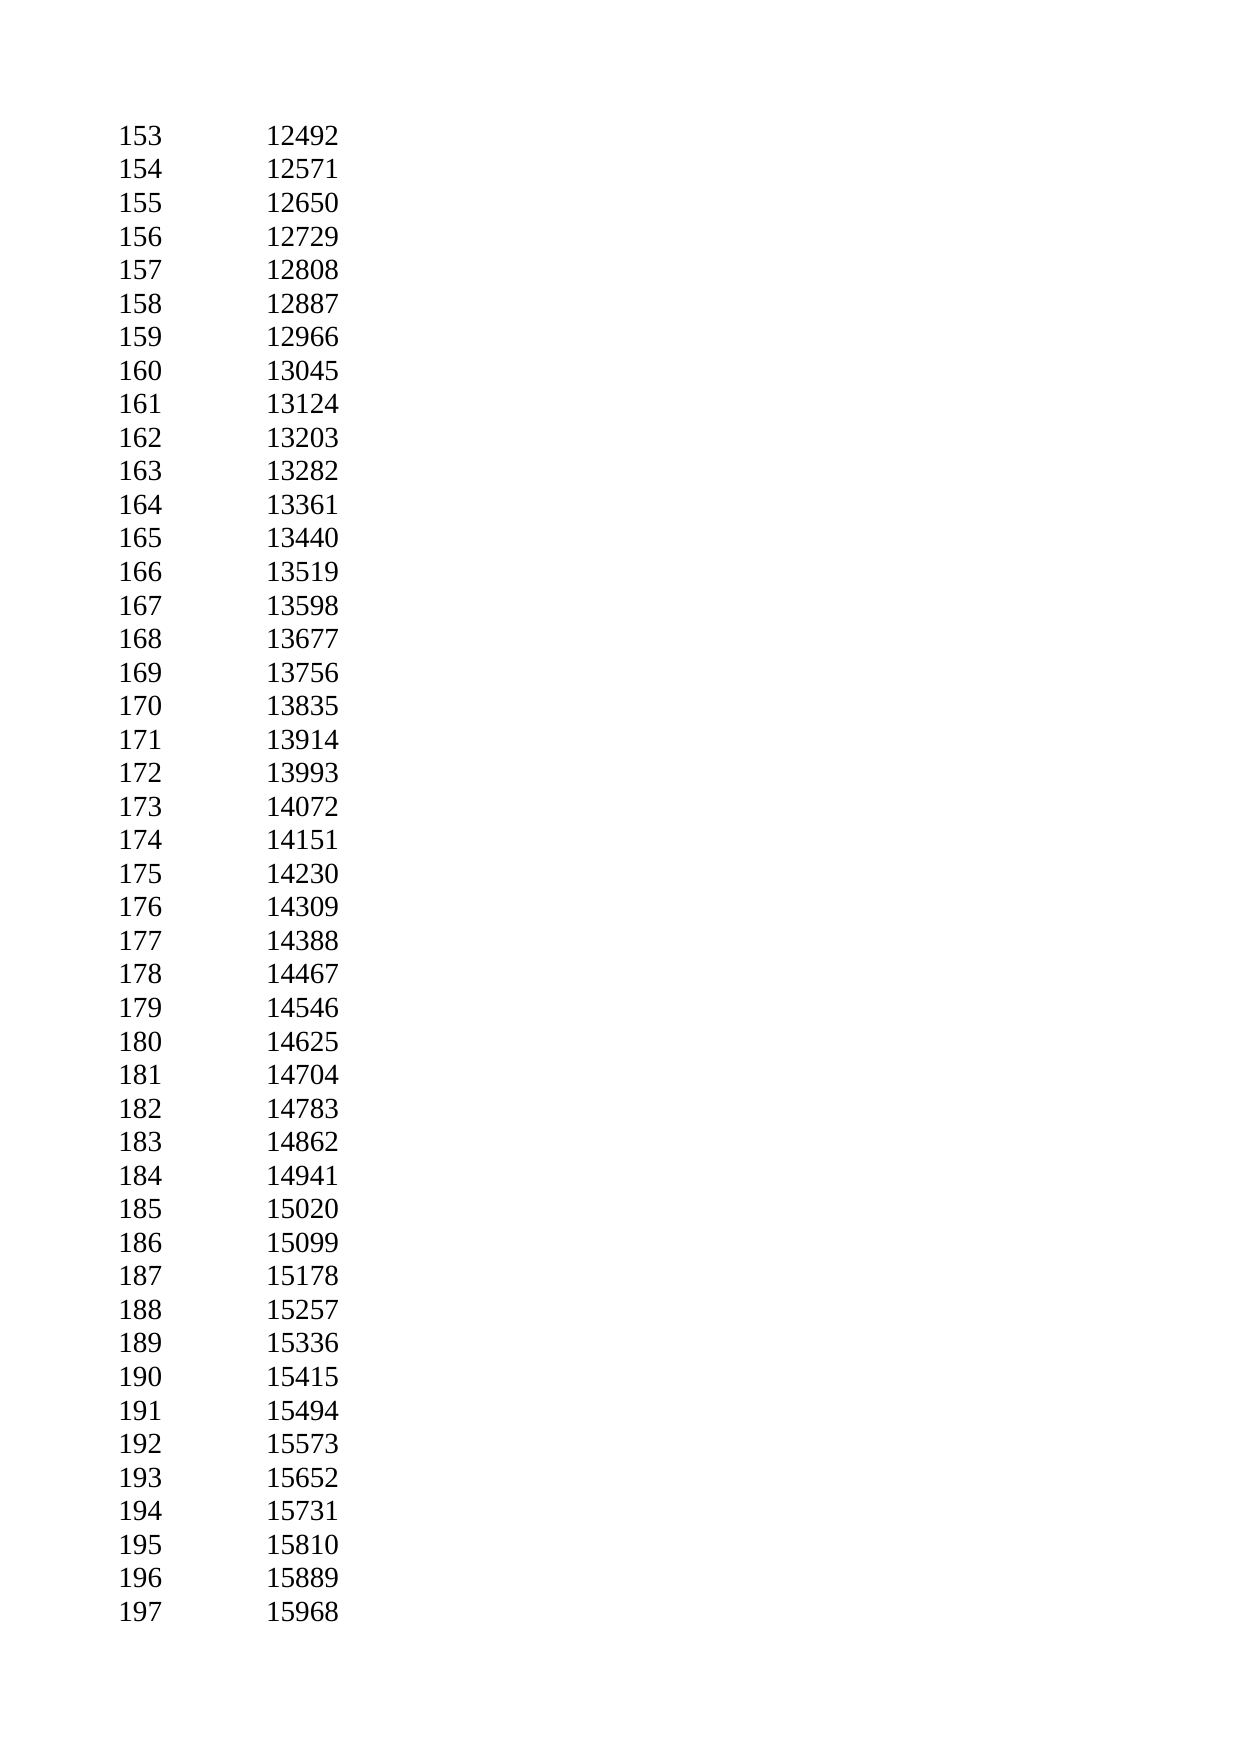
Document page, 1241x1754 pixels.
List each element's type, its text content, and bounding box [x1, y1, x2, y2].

text 182 14783 [118, 1091, 1122, 1124]
text 168 13677 [118, 621, 1122, 655]
text 166 13519 [118, 554, 1122, 588]
text 163 13282 [118, 453, 1122, 487]
text 173 14072 [118, 789, 1122, 822]
text 193 15652 [118, 1460, 1122, 1493]
text 156 12729 [118, 219, 1122, 252]
text 178 14467 [118, 957, 1122, 990]
text 184 14941 [118, 1158, 1122, 1191]
text 158 12887 [118, 286, 1122, 319]
text 170 13835 [118, 688, 1122, 722]
text 177 14388 [118, 923, 1122, 957]
text 195 15810 [118, 1527, 1122, 1560]
text 197 15968 [118, 1594, 1122, 1627]
text 164 13361 [118, 487, 1122, 521]
text 176 14309 [118, 889, 1122, 923]
text 154 12571 [118, 152, 1122, 185]
text 180 14625 [118, 1024, 1122, 1057]
text 185 15020 [118, 1191, 1122, 1225]
text 175 14230 [118, 856, 1122, 889]
text 190 15415 [118, 1359, 1122, 1393]
text 186 15099 [118, 1225, 1122, 1258]
text 171 13914 [118, 722, 1122, 755]
text 174 14151 [118, 822, 1122, 856]
text 194 15731 [118, 1493, 1122, 1527]
text 167 13598 [118, 588, 1122, 621]
text 160 13045 [118, 353, 1122, 386]
text 188 15257 [118, 1292, 1122, 1326]
text 169 13756 [118, 655, 1122, 688]
text 187 15178 [118, 1258, 1122, 1292]
text 192 15573 [118, 1426, 1122, 1460]
text 183 14862 [118, 1124, 1122, 1158]
text 196 15889 [118, 1560, 1122, 1594]
text 181 14704 [118, 1057, 1122, 1091]
text 157 12808 [118, 252, 1122, 286]
text 155 12650 [118, 185, 1122, 219]
text 161 13124 [118, 386, 1122, 420]
text 191 15494 [118, 1393, 1122, 1426]
text 179 14546 [118, 990, 1122, 1024]
text 165 13440 [118, 521, 1122, 554]
text 162 13203 [118, 420, 1122, 453]
text 159 12966 [118, 319, 1122, 353]
text 189 15336 [118, 1326, 1122, 1359]
text 172 13993 [118, 755, 1122, 789]
text 153 12492 [118, 118, 1122, 152]
